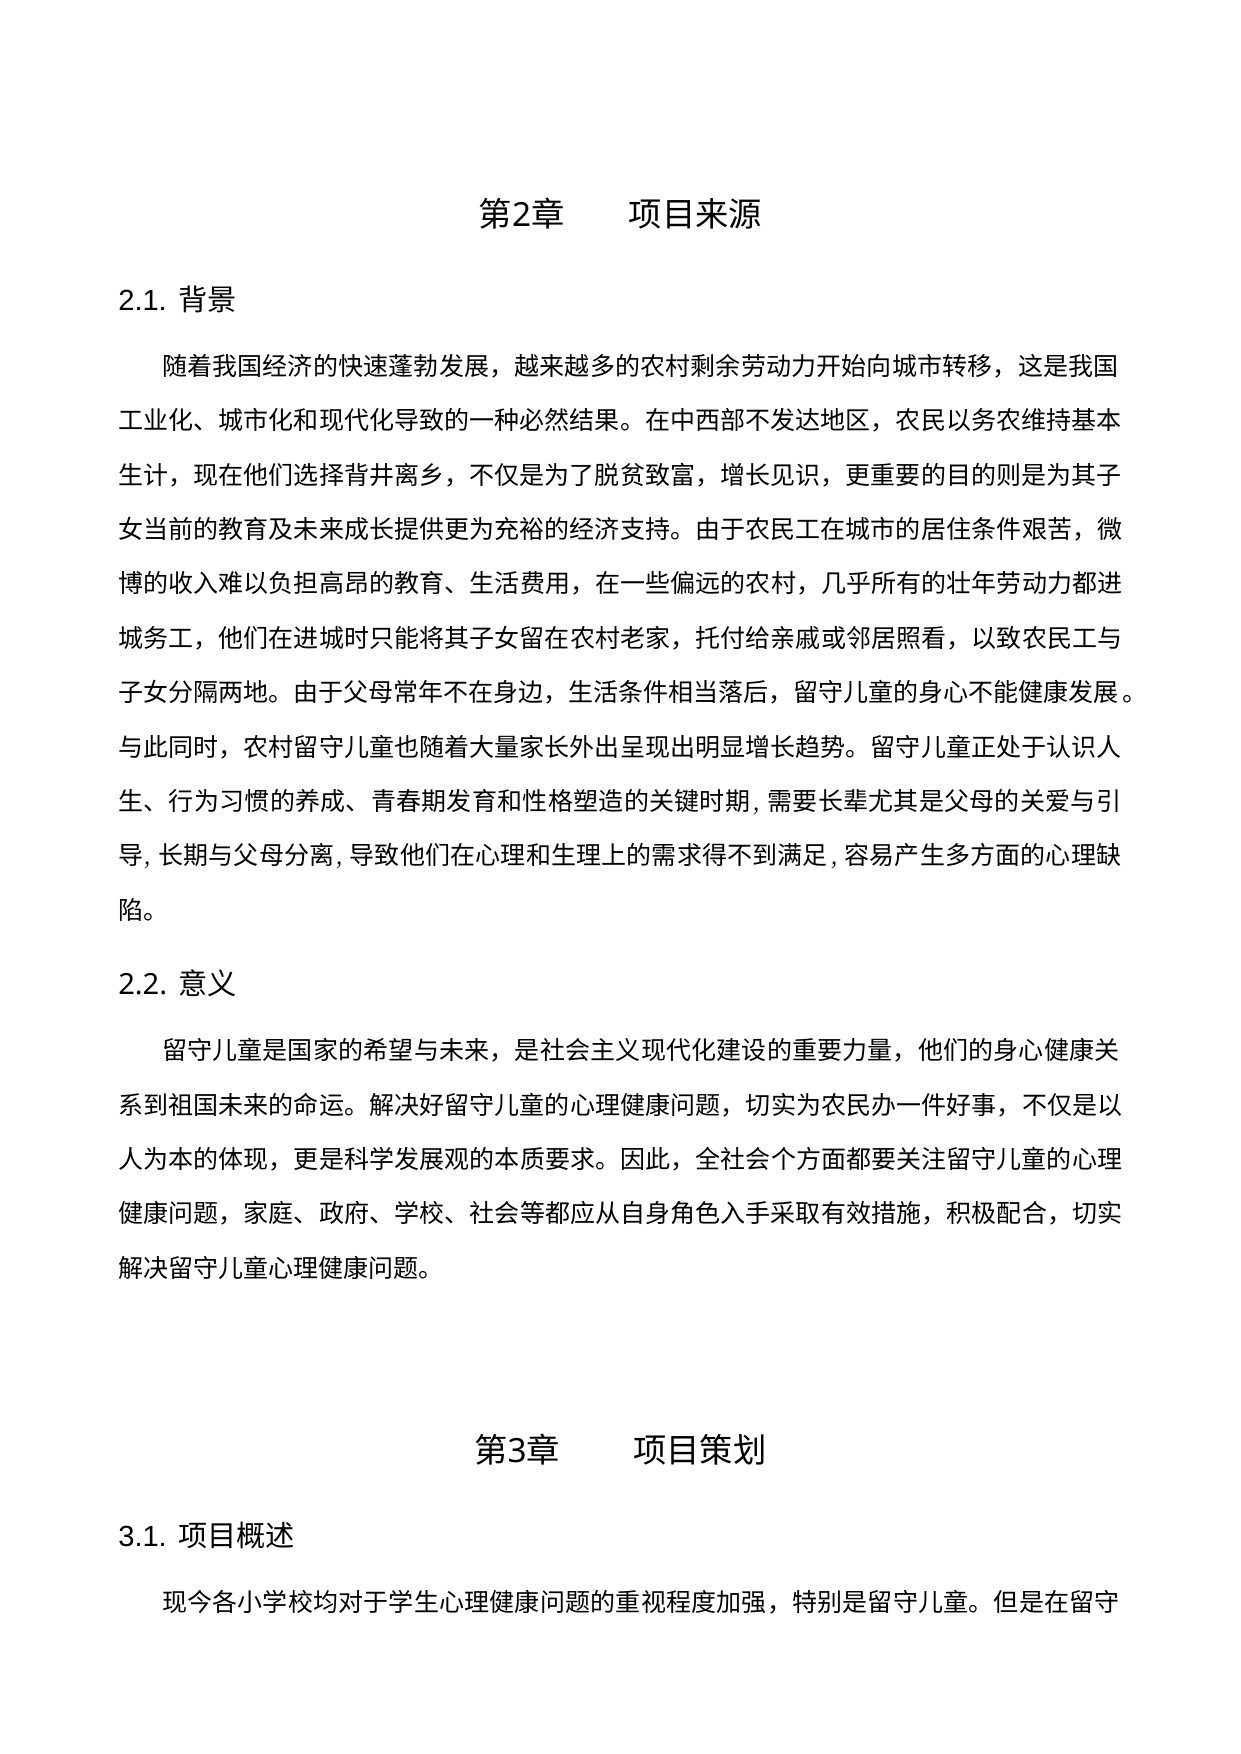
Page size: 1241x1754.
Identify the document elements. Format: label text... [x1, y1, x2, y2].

text 现今各小学校均对于学生心理健康问题的重视程度加强，特别是留守儿童。但是在留守 [118, 1583, 1122, 1619]
subtitle 背景 [118, 276, 1122, 319]
subtitle 项目概述 [118, 1513, 1122, 1555]
text 留守儿童是国家的希望与未来，是社会主义现代化建设的重要力量，他们的身心健康关系到祖国未来的命运。解决好留守儿童的心理健康问题，切实为农民办一件好事，不仅是以人为本的体现，更是科学发展观的本质要求。因此，全社会个方面都要关注留守儿童的心理健康问题，家庭、政府、学校、社会等都应从自身角色入手采取有效措施，积极配合，切实解决留守儿童心理健康问题。 [118, 1031, 1122, 1284]
subtitle 意义 [118, 961, 1122, 1003]
text 随着我国经济的快速蓬勃发展，越来越多的农村剩余劳动力开始向城市转移，这是我国工业化、城市化和现代化导致的一种必然结果。在中西部不发达地区，农民以务农维持基本生计，现在他们选择背井离乡，不仅是为了脱贫致富，增长见识，更重要的目的则是为其子女当前的教育及未来成长提供更为充裕的经济支持。由于农民工在城市的居住条件艰苦，微博的收入难以负担高昂的教育、生活费用，在一些偏远的农村，几乎所有的壮年劳动力都进城务工，他们在进城时只能将其子女留在农村老家，托付给亲戚或邻居照看，以致农民工与子女分隔两地。由于父母常年不在身边，生活条件相当落后，留守儿童的身心不能健康发展。与此同时，农村留守儿童也随着大量家长外出呈现出明显增长趋势。留守儿童正处于认识人生、行为习惯的养成、青春期发育和性格塑造的关键时期, 需要长辈尤其是父母的关爱与引导, 长期与父母分离, 导致他们在心理和生理上的需求得不到满足, 容易产生多方面的心理缺陷。 [118, 346, 1122, 926]
subtitle 项目策划 [118, 1424, 1122, 1472]
subtitle 项目来源 [118, 188, 1122, 236]
